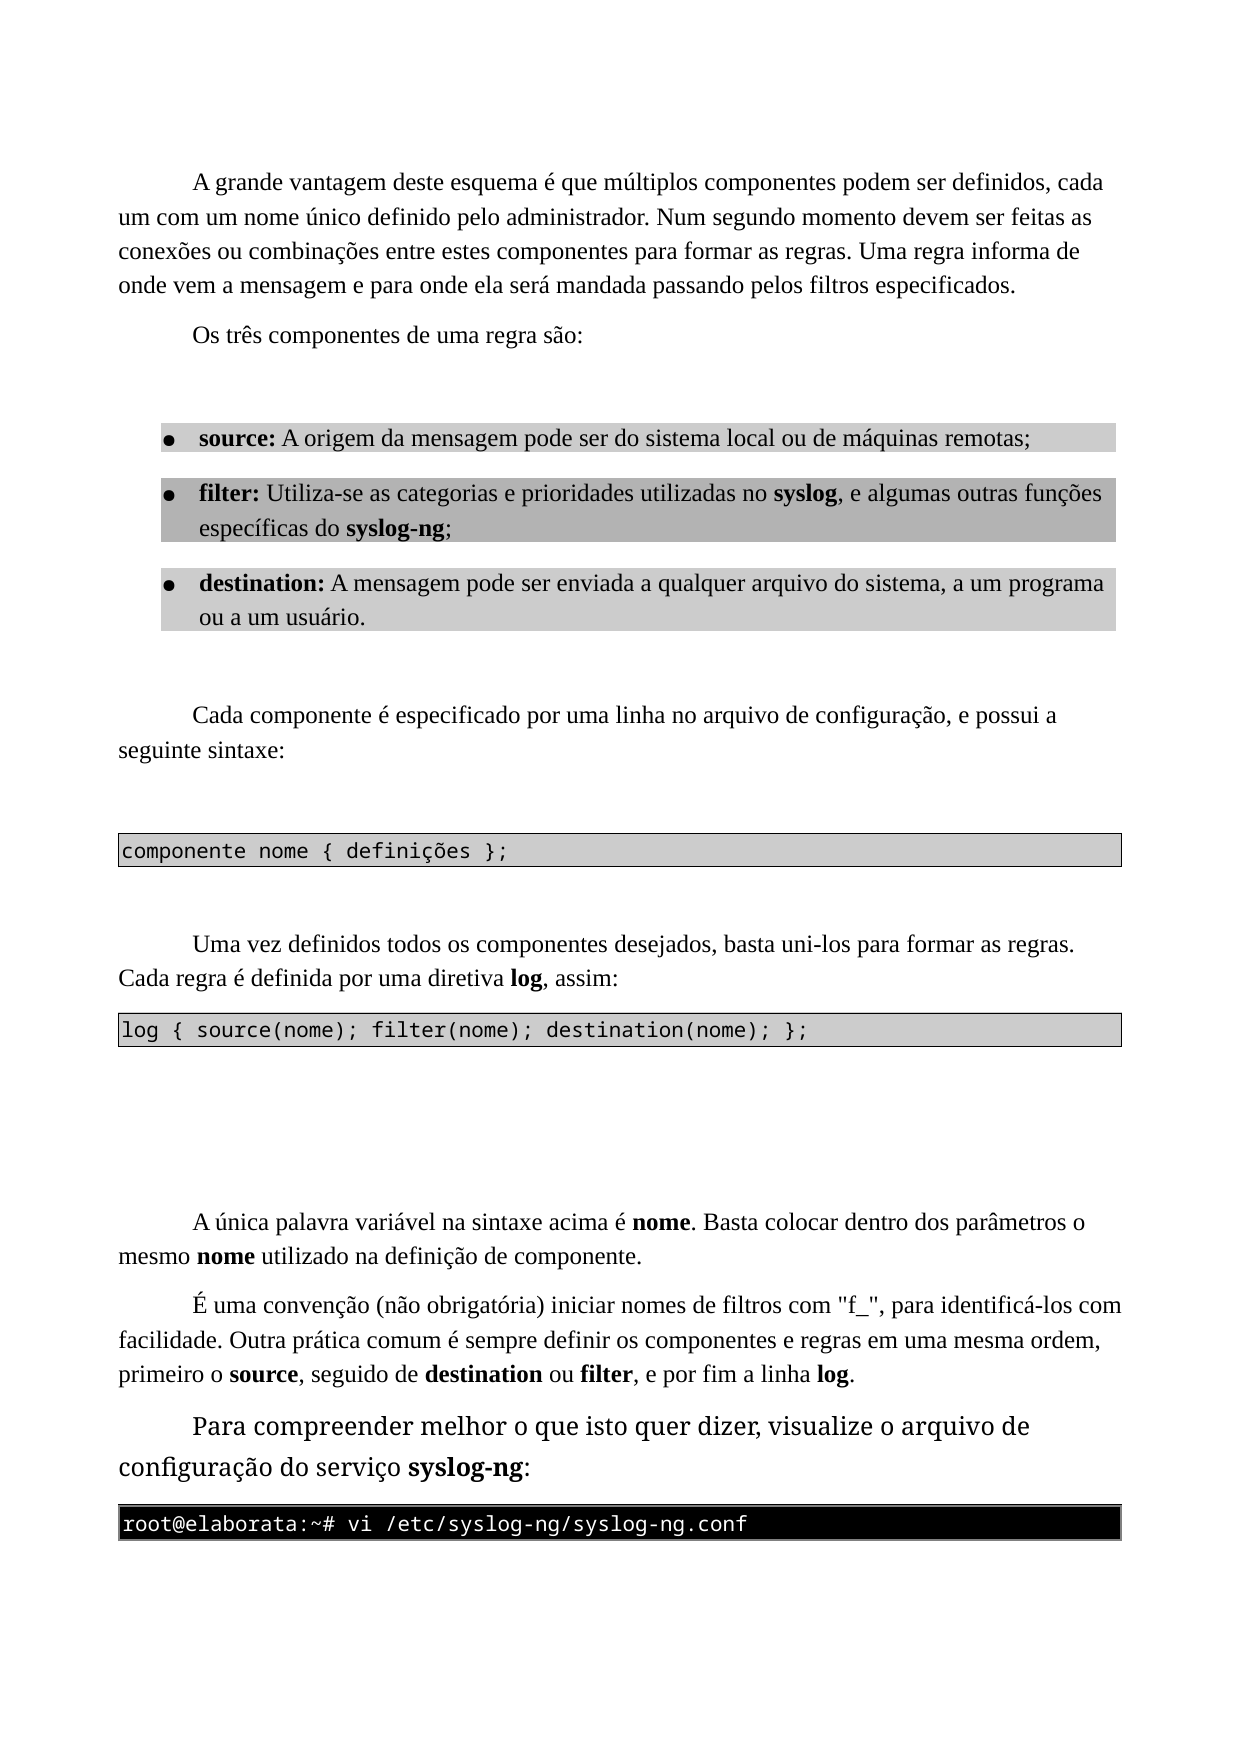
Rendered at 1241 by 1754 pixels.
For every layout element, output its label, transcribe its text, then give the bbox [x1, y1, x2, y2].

text É uma convenção (não obrigatória) iniciar nomes de filtros com "f_", para identificá-los com facilidade. Outra prática comum é sempre definir os componentes e regras em uma mesma ordem, primeiro o source, seguido de destination ou filter, e por fim a linha log. [118, 1290, 1122, 1388]
text componente nome { definições }; [119, 834, 1121, 866]
table_header source: A origem da mensagem pode ser do sistema local ou de máquinas remotas; [118, 418, 1122, 473]
text log { source(nome); filter(nome); destination(nome); }; [119, 1014, 1121, 1046]
text A grande vantagem deste esquema é que múltiplos componentes podem ser definidos, cada um com um nome único definido pelo administrador. Num segundo momento devem ser feitas as conexões ou combinações entre estes componentes para formar as regras. Uma regra informa de onde vem a mensagem e para onde ela será mandada passando pelos filtros especificados. [118, 167, 1122, 299]
text root@elaborata:~# vi /etc/syslog-ng/syslog-ng.conf [120, 1507, 1120, 1539]
text Para compreender melhor o que isto quer dizer, visualize o arquivo de configuração do serviço syslog-ng: [118, 1408, 1122, 1483]
text Uma vez definidos todos os componentes desejados, basta uni-los para formar as regras. Cada regra é definida por uma diretiva log, assim: [118, 929, 1122, 992]
text A única palavra variável na sintaxe acima é nome. Basta colocar dentro dos parâmetros o mesmo nome utilizado na definição de componente. [118, 1207, 1122, 1270]
text Cada componente é especificado por uma linha no arquivo de configuração, e possui a seguinte sintaxe: [118, 700, 1122, 763]
table_cell destination: A mensagem pode ser enviada a qualquer arquivo do sistema, a um programa ou a um usuário. [118, 562, 1122, 651]
text Os três componentes de uma regra são: [118, 320, 1122, 348]
table_cell filter: Utiliza-se as categorias e prioridades utilizadas no syslog, e algumas outras funções específicas do syslog-ng; [118, 473, 1122, 562]
